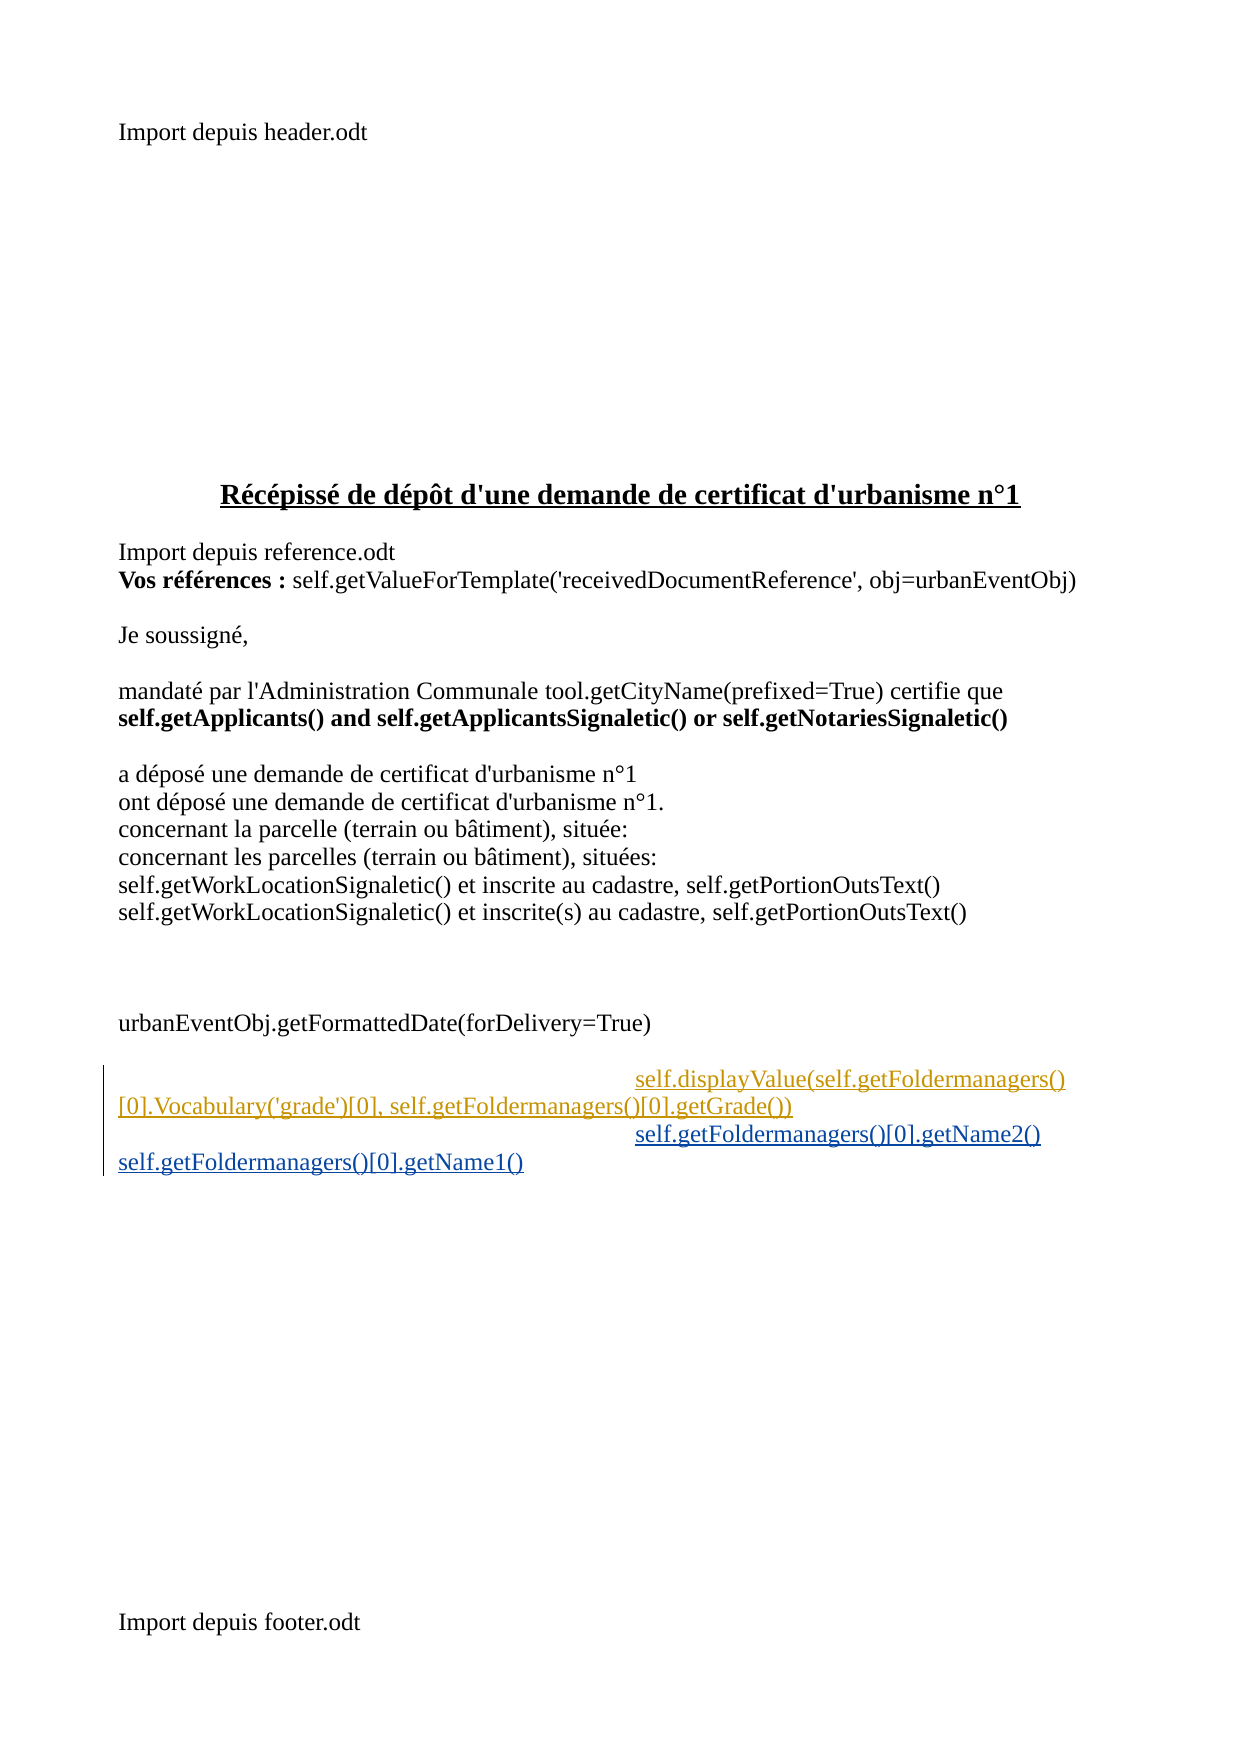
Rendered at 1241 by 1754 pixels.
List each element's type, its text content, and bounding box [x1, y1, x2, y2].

text self.getFoldermanagers()[0].getName2() self.getFoldermanagers()[0].getName1() [118, 1120, 1122, 1176]
text self.displayValue(self.getFoldermanagers()[0].Vocabulary('grade')[0], self.getFoldermanagers()[0].getGrade()) [118, 1065, 1122, 1120]
text urbanEventObj.getFormattedDate(forDelivery=True) [118, 1009, 1122, 1037]
text self.getWorkLocationSignaletic() et inscrite au cadastre, self.getPortionOutsText() [118, 871, 1122, 898]
text Je soussigné, [118, 621, 1122, 649]
title Récépissé de dépôt d'une demande de certificat d'urbanisme n°1 [118, 478, 1122, 511]
text mandaté par l'Administration Communale tool.getCityName(prefixed=True) certifie que self.getApplicants() and self.getApplicantsSignaletic() or self.getNotariesSignaletic() [118, 677, 1122, 732]
text Import depuis reference.odt [118, 538, 1122, 566]
text ont déposé une demande de certificat d'urbanisme n°1. [118, 788, 1122, 815]
text a déposé une demande de certificat d'urbanisme n°1 [118, 760, 1122, 788]
text Import depuis header.odt [118, 118, 539, 146]
text self.getWorkLocationSignaletic() et inscrite(s) au cadastre, self.getPortionOutsText() [118, 898, 1122, 926]
text concernant les parcelles (terrain ou bâtiment), situées: [118, 843, 1122, 871]
text Vos références : self.getValueForTemplate('receivedDocumentReference', obj=urbanEventObj) [118, 566, 1122, 594]
text concernant la parcelle (terrain ou bâtiment), située: [118, 815, 1122, 843]
